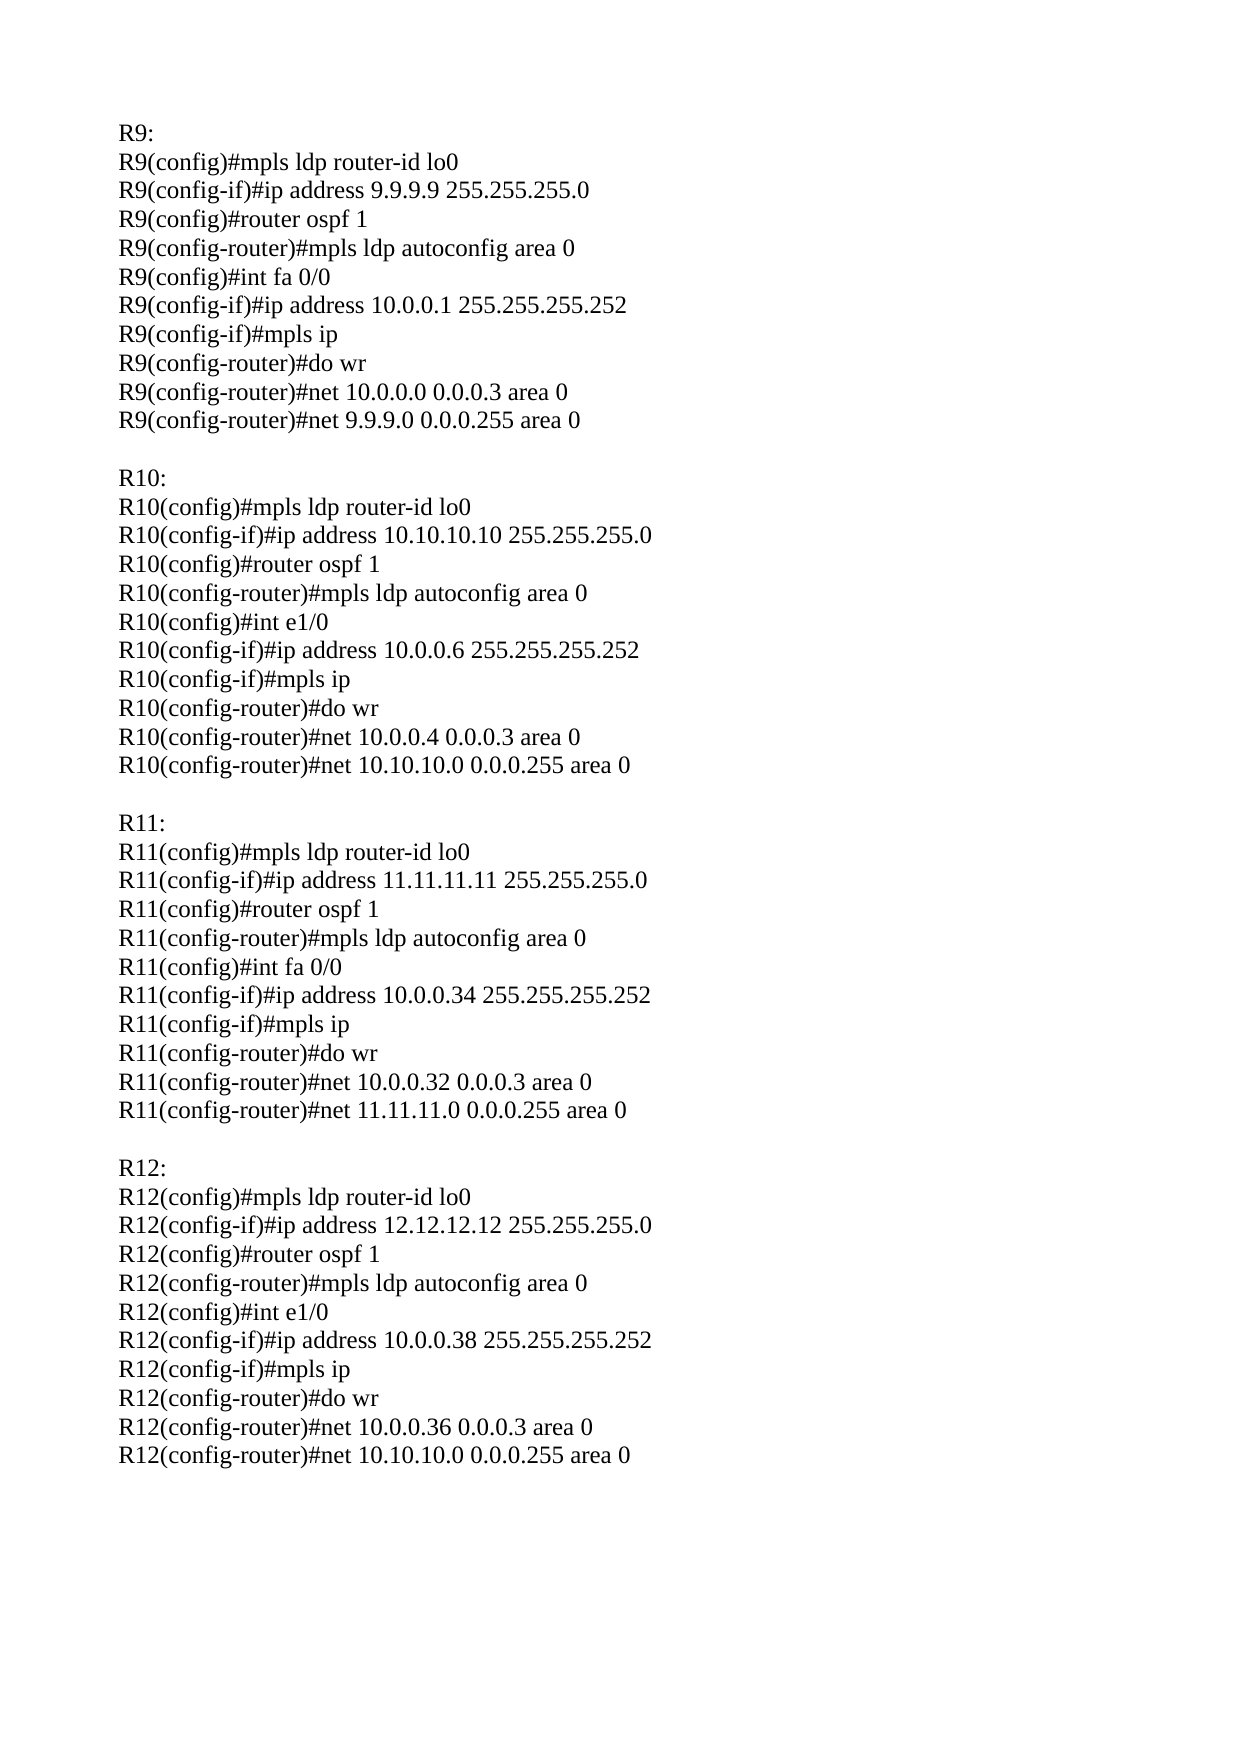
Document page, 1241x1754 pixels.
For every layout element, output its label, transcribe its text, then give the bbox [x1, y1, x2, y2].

text R10: [118, 463, 1122, 492]
text R9(config)#router ospf 1 [118, 204, 1122, 233]
text R11: [118, 808, 1122, 837]
text R9(config-if)#ip address 10.0.0.1 255.255.255.252 [118, 291, 1122, 319]
text R12(config-if)#ip address 12.12.12.12 255.255.255.0 [118, 1211, 1122, 1239]
text R11(config-if)#ip address 11.11.11.11 255.255.255.0 [118, 866, 1122, 894]
text R10(config-router)#do wr [118, 693, 1122, 722]
text R12(config-router)#net 10.10.10.0 0.0.0.255 area 0 [118, 1441, 1122, 1469]
text R11(config)#int fa 0/0 [118, 952, 1122, 981]
text R12(config)#mpls ldp router-id lo0 [118, 1182, 1122, 1211]
text R9(config)#int fa 0/0 [118, 262, 1122, 291]
text R9: [118, 118, 1122, 147]
text R9(config-router)#net 9.9.9.0 0.0.0.255 area 0 [118, 406, 1122, 434]
text R12(config-if)#mpls ip [118, 1354, 1122, 1383]
text R9(config-router)#net 10.0.0.0 0.0.0.3 area 0 [118, 377, 1122, 406]
text R9(config-router)#do wr [118, 348, 1122, 377]
text R12: [118, 1153, 1122, 1182]
text R11(config-router)#net 11.11.11.0 0.0.0.255 area 0 [118, 1096, 1122, 1124]
text R10(config)#router ospf 1 [118, 549, 1122, 578]
text R11(config-router)#do wr [118, 1038, 1122, 1067]
text R10(config)#int e1/0 [118, 607, 1122, 636]
text R12(config-if)#ip address 10.0.0.38 255.255.255.252 [118, 1326, 1122, 1354]
text R12(config-router)#do wr [118, 1383, 1122, 1412]
text R12(config)#router ospf 1 [118, 1239, 1122, 1268]
text R10(config)#mpls ldp router-id lo0 [118, 492, 1122, 521]
text R12(config-router)#mpls ldp autoconfig area 0 [118, 1268, 1122, 1297]
text R11(config-router)#net 10.0.0.32 0.0.0.3 area 0 [118, 1067, 1122, 1096]
text R10(config-if)#ip address 10.0.0.6 255.255.255.252 [118, 636, 1122, 664]
text R9(config-if)#ip address 9.9.9.9 255.255.255.0 [118, 176, 1122, 204]
text R12(config)#int e1/0 [118, 1297, 1122, 1326]
text R10(config-router)#net 10.0.0.4 0.0.0.3 area 0 [118, 722, 1122, 751]
text R11(config-if)#ip address 10.0.0.34 255.255.255.252 [118, 981, 1122, 1009]
text R12(config-router)#net 10.0.0.36 0.0.0.3 area 0 [118, 1412, 1122, 1441]
text R10(config-router)#net 10.10.10.0 0.0.0.255 area 0 [118, 751, 1122, 779]
text R9(config-if)#mpls ip [118, 319, 1122, 348]
text R11(config)#mpls ldp router-id lo0 [118, 837, 1122, 866]
text R10(config-if)#ip address 10.10.10.10 255.255.255.0 [118, 521, 1122, 549]
text R11(config)#router ospf 1 [118, 894, 1122, 923]
text R11(config-if)#mpls ip [118, 1009, 1122, 1038]
text R10(config-if)#mpls ip [118, 664, 1122, 693]
text R10(config-router)#mpls ldp autoconfig area 0 [118, 578, 1122, 607]
text R9(config)#mpls ldp router-id lo0 [118, 147, 1122, 176]
text R11(config-router)#mpls ldp autoconfig area 0 [118, 923, 1122, 952]
text R9(config-router)#mpls ldp autoconfig area 0 [118, 233, 1122, 262]
